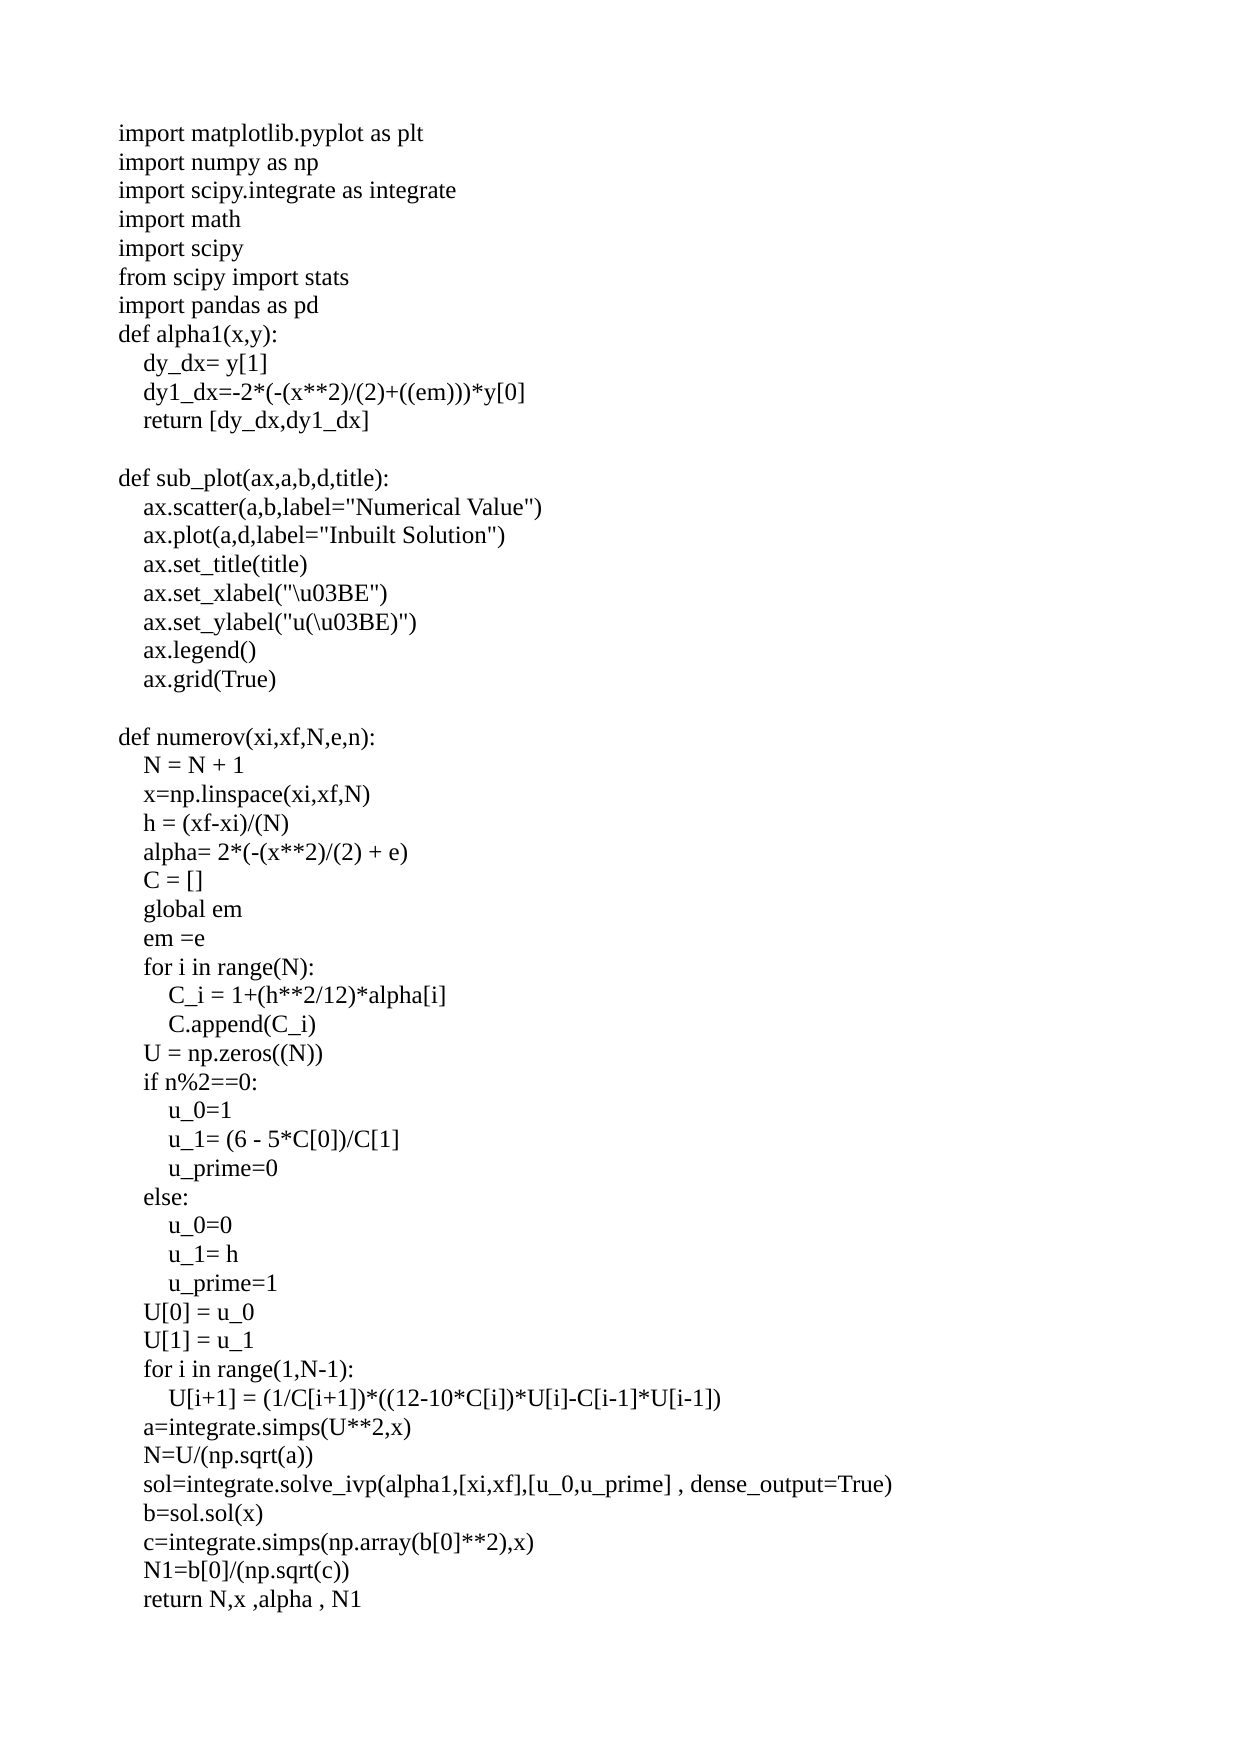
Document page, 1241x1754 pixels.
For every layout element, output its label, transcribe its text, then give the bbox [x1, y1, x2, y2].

text import numpy as np [118, 147, 1122, 176]
text else: [118, 1182, 1122, 1211]
text import pandas as pd [118, 291, 1122, 319]
text ax.plot(a,d,label="Inbuilt Solution") [118, 521, 1122, 549]
text ax.set_title(title) [118, 549, 1122, 578]
text C.append(C_i) [118, 1009, 1122, 1038]
text return [dy_dx,dy1_dx] [118, 406, 1122, 434]
text h = (xf-xi)/(N) [118, 808, 1122, 837]
text a=integrate.simps(U**2,x) [118, 1412, 1122, 1441]
text def alpha1(x,y): [118, 319, 1122, 348]
text U[0] = u_0 [118, 1297, 1122, 1326]
text c=integrate.simps(np.array(b[0]**2),x) [118, 1527, 1122, 1556]
text x=np.linspace(xi,xf,N) [118, 779, 1122, 808]
text for i in range(N): [118, 952, 1122, 981]
text U[1] = u_1 [118, 1326, 1122, 1354]
text global em [118, 894, 1122, 923]
text ax.legend() [118, 636, 1122, 664]
text ax.grid(True) [118, 664, 1122, 693]
text ax.scatter(a,b,label="Numerical Value") [118, 492, 1122, 521]
text import scipy.integrate as integrate [118, 176, 1122, 204]
text def numerov(xi,xf,N,e,n): [118, 722, 1122, 751]
text from scipy import stats [118, 262, 1122, 291]
text u_prime=0 [118, 1153, 1122, 1182]
text return N,x ,alpha , N1 [118, 1584, 1122, 1613]
text ax.set_xlabel("\u03BE") [118, 578, 1122, 607]
text sol=integrate.solve_ivp(alpha1,[xi,xf],[u_0,u_prime] , dense_output=True) [118, 1469, 1122, 1498]
text N = N + 1 [118, 751, 1122, 779]
text for i in range(1,N-1): [118, 1354, 1122, 1383]
text if n%2==0: [118, 1067, 1122, 1096]
text dy_dx= y[1] [118, 348, 1122, 377]
text u_0=0 [118, 1211, 1122, 1239]
text dy1_dx=-2*(-(x**2)/(2)+((em)))*y[0] [118, 377, 1122, 406]
text import scipy [118, 233, 1122, 262]
text import matplotlib.pyplot as plt [118, 118, 1122, 147]
text def sub_plot(ax,a,b,d,title): [118, 463, 1122, 492]
text U[i+1] = (1/C[i+1])*((12-10*C[i])*U[i]-C[i-1]*U[i-1]) [118, 1383, 1122, 1412]
text u_prime=1 [118, 1268, 1122, 1297]
text alpha= 2*(-(x**2)/(2) + e) [118, 837, 1122, 866]
text N=U/(np.sqrt(a)) [118, 1441, 1122, 1469]
text U = np.zeros((N)) [118, 1038, 1122, 1067]
text u_1= h [118, 1239, 1122, 1268]
text em =e [118, 923, 1122, 952]
text C = [] [118, 866, 1122, 894]
text ax.set_ylabel("u(\u03BE)") [118, 607, 1122, 636]
text u_1= (6 - 5*C[0])/C[1] [118, 1124, 1122, 1153]
text import math [118, 204, 1122, 233]
text N1=b[0]/(np.sqrt(c)) [118, 1556, 1122, 1584]
text C_i = 1+(h**2/12)*alpha[i] [118, 981, 1122, 1009]
text u_0=1 [118, 1096, 1122, 1124]
text b=sol.sol(x) [118, 1498, 1122, 1527]
